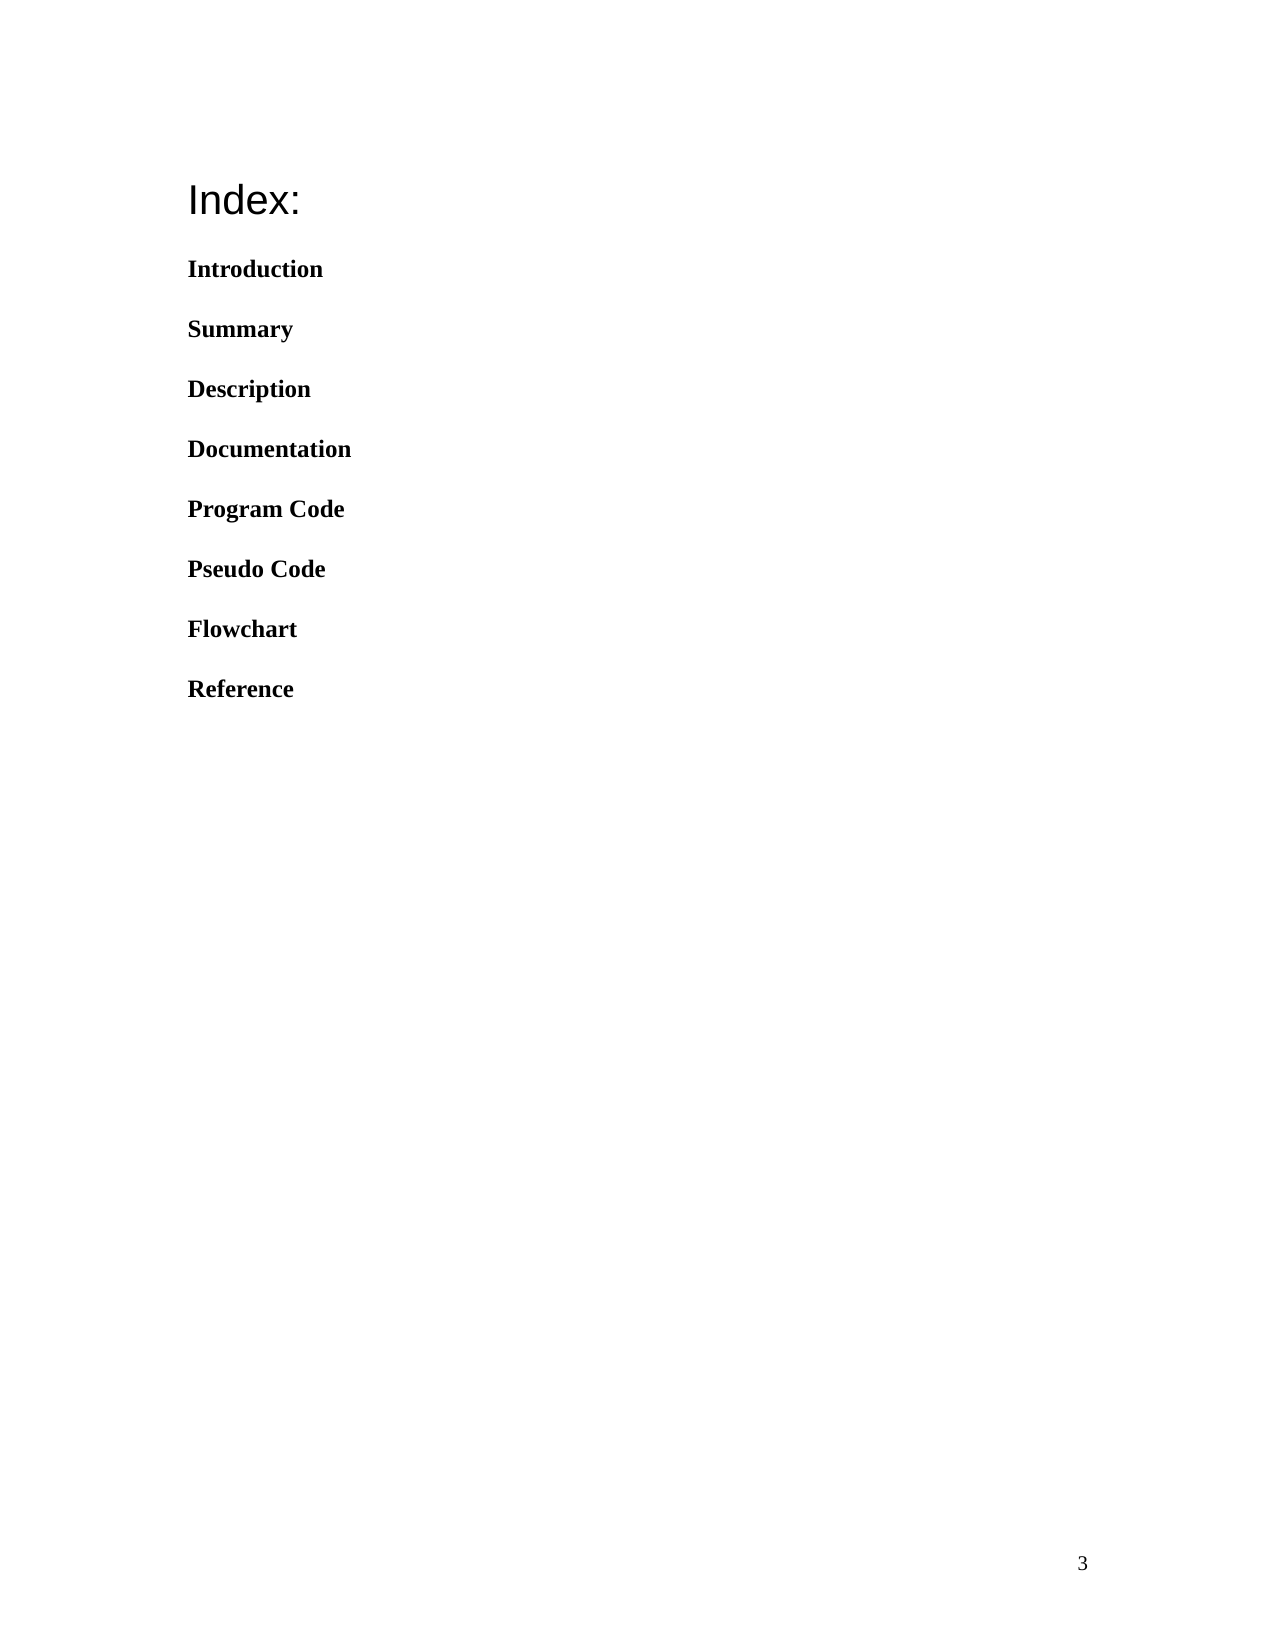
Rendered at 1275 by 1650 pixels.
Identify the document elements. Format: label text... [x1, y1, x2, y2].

subtitle Reference [187, 674, 1087, 703]
subtitle Program Code [187, 494, 1087, 523]
subtitle Index: [187, 175, 1087, 223]
subtitle Pseudo Code [187, 554, 1087, 583]
subtitle Description [187, 374, 1087, 403]
subtitle Introduction [187, 254, 1087, 283]
subtitle Flowchart [187, 614, 1087, 643]
subtitle Documentation [187, 434, 1087, 463]
subtitle Summary [187, 314, 1087, 343]
